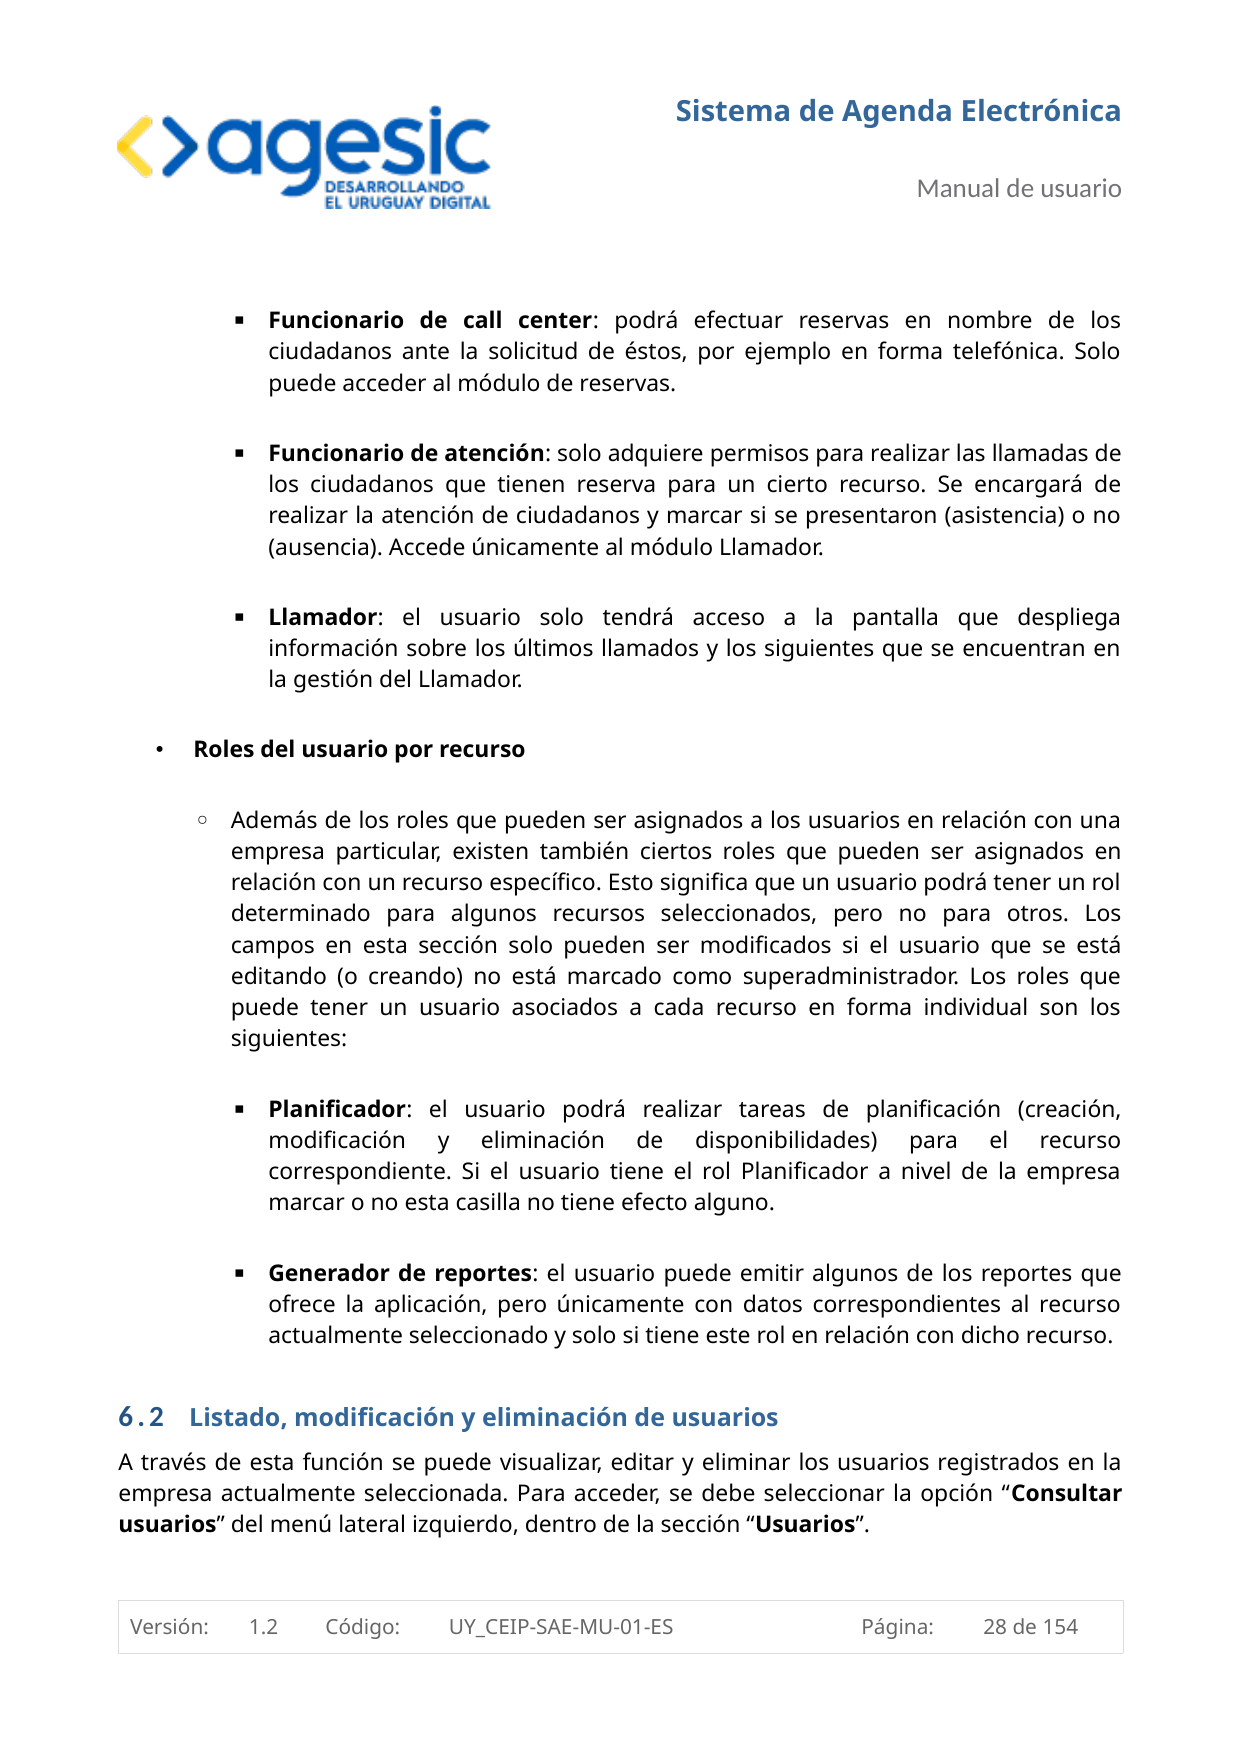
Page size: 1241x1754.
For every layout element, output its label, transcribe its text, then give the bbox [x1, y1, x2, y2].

text A través de esta función se puede visualizar, editar y eliminar los usuarios registrados en la empresa actualmente seleccionada. Para acceder, se debe seleccionar la opción “Consultar usuarios” del menú lateral izquierdo, dentro de la sección “Usuarios”. [118, 1446, 1122, 1540]
list Funcionario de atención: solo adquiere permisos para realizar las llamadas de los ciudadanos que tienen reserva para un cierto recurso. Se encargará de realizar la atención de ciudadanos y marcar si se presentaron (asistencia) o no (ausencia). Accede únicamente al módulo Llamador. [231, 437, 1122, 562]
list Planificador: el usuario podrá realizar tareas de planificación (creación, modificación y eliminación de disponibilidades) para el recurso correspondiente. Si el usuario tiene el rol Planificador a nivel de la empresa marcar o no esta casilla no tiene efecto alguno. [231, 1093, 1122, 1218]
list Generador de reportes: el usuario puede emitir algunos de los reportes que ofrece la aplicación, pero únicamente con datos correspondientes al recurso actualmente seleccionado y solo si tiene este rol en relación con dicho recurso. [231, 1257, 1122, 1350]
list Llamador: el usuario solo tendrá acceso a la pantalla que despliega información sobre los últimos llamados y los siguientes que se encuentran en la gestión del Llamador. [231, 601, 1122, 694]
list Funcionario de call center: podrá efectuar reservas en nombre de los ciudadanos ante la solicitud de éstos, por ejemplo en forma telefónica. Solo puede acceder al módulo de reservas. [231, 304, 1122, 398]
picture [116, 105, 492, 209]
subtitle Listado, modificación y eliminación de usuarios [118, 1398, 1122, 1434]
list Además de los roles que pueden ser asignados a los usuarios en relación con una empresa particular, existen también ciertos roles que pueden ser asignados en relación con un recurso específico. Esto significa que un usuario podrá tener un rol determinado para algunos recursos seleccionados, pero no para otros. Los campos en esta sección solo pueden ser modificados si el usuario que se está editando (o creando) no está marcado como superadministrador. Los roles que puede tener un usuario asociados a cada recurso en forma individual son los siguientes: [193, 804, 1122, 1054]
list Roles del usuario por recurso [156, 733, 1122, 765]
